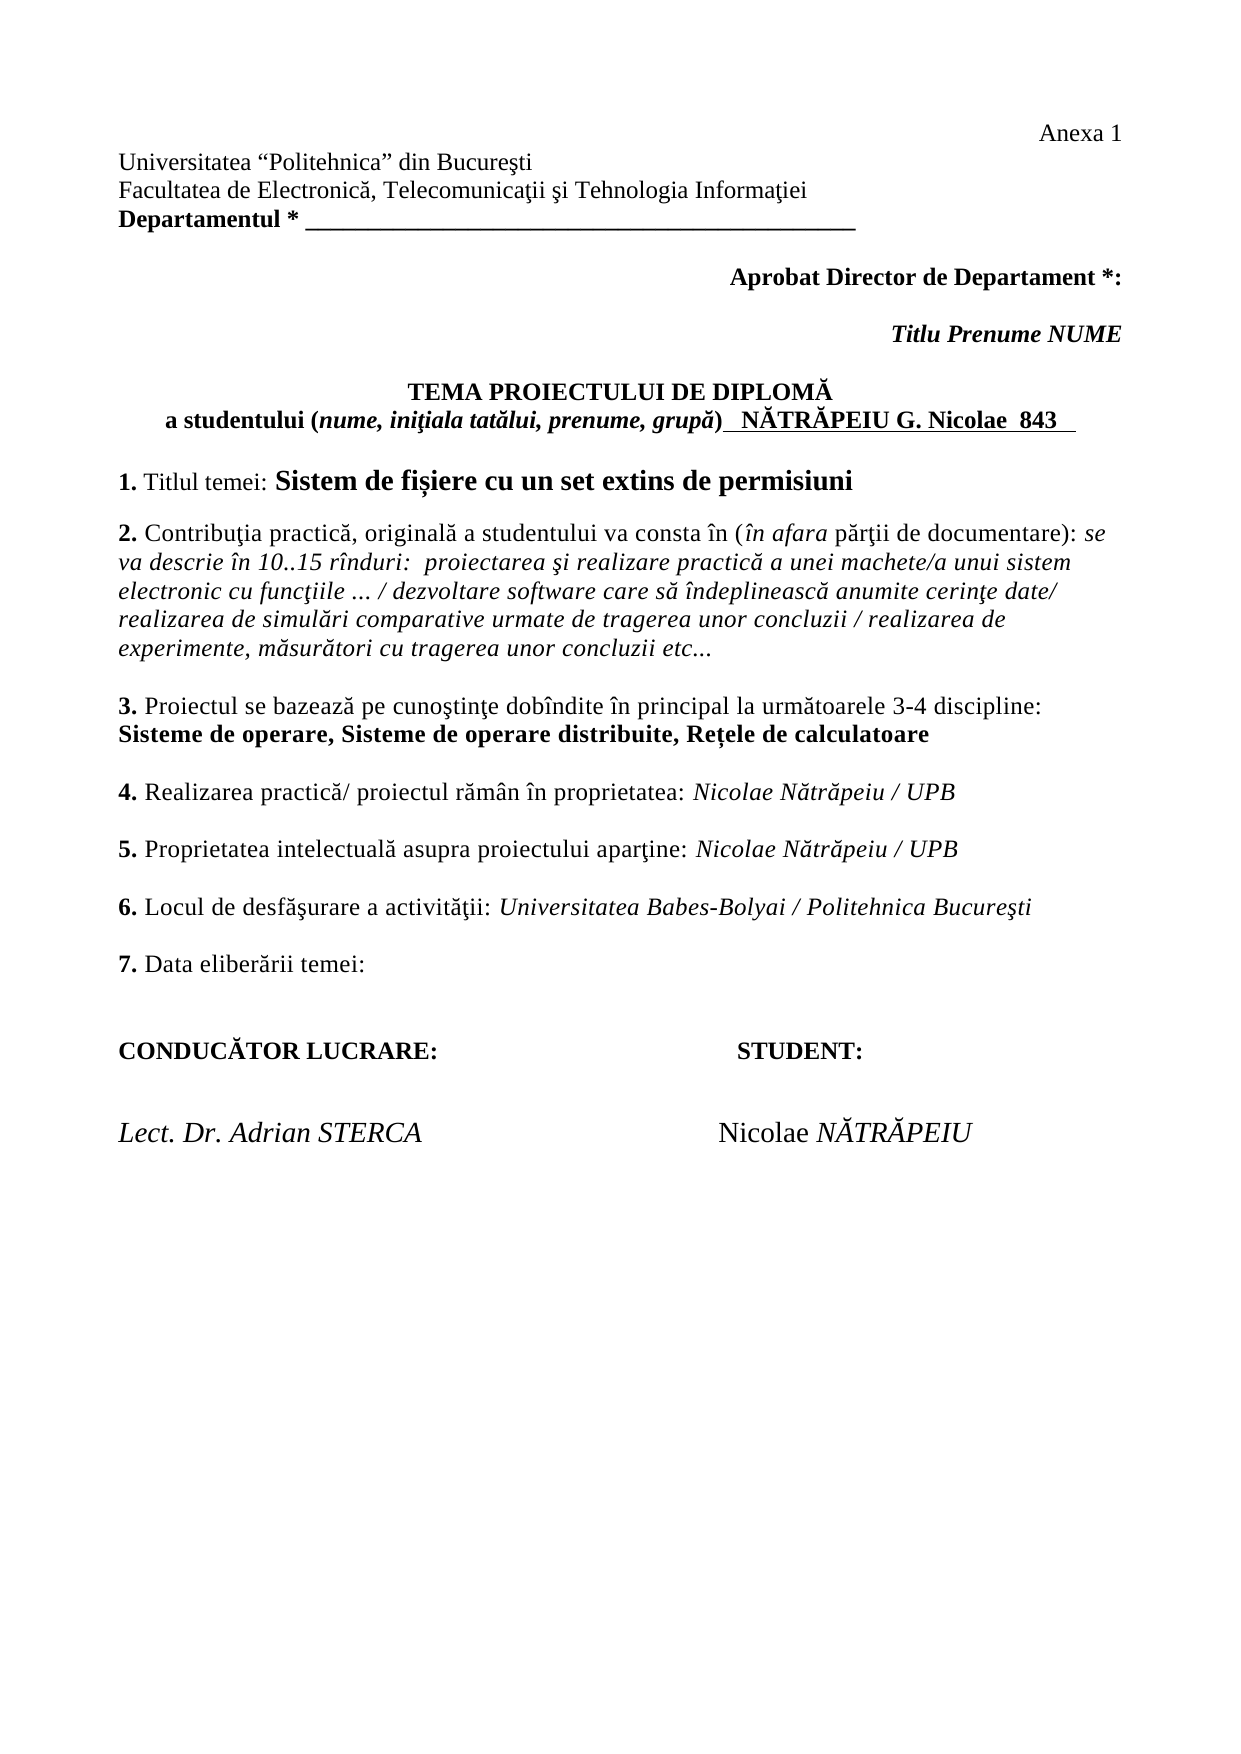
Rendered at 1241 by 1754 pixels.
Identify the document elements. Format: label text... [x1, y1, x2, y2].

subtitle Universitatea “Politehnica” din Bucureşti [118, 147, 1122, 176]
text Aprobat Director de Departament *: [118, 262, 1122, 291]
text Anexa 1 [118, 118, 1122, 147]
text 7. Data eliberării temei: [118, 949, 1122, 978]
text 6. Locul de desfăşurare a activităţii: Universitatea Babes-Bolyai / Politehnica Bucureşti [118, 892, 1122, 921]
text CONDUCĂTOR LUCRARE: STUDENT: [118, 1036, 1122, 1064]
text Departamentul * ____________________________________________ [118, 204, 1122, 233]
text 1. Titlul temei: Sistem de fișiere cu un set extins de permisiuni [118, 463, 1122, 497]
subtitle TEMA PROIECTULUI DE DIPLOMĂ [118, 377, 1122, 406]
text Facultatea de Electronică, Telecomunicaţii şi Tehnologia Informaţiei [118, 176, 1122, 204]
text 3. Proiectul se bazează pe cunoştinţe dobîndite în principal la următoarele 3-4 discipline: [118, 691, 1122, 719]
subtitle a studentului (nume, iniţiala tatălui, prenume, grupă) NĂTRĂPEIU G. Nicolae 843 [118, 406, 1122, 434]
subtitle Lect. Dr. Adrian STERCA Nicolae NĂTRĂPEIU [118, 1115, 1122, 1148]
text 2. Contribuţia practică, originală a studentului va consta în (în afara părţii de documentare): se va descrie în 10..15 rînduri: proiectarea şi realizare practică a unei machete/a unui sistem electronic cu funcţiile ... / dezvoltare software care să îndeplinească anumite cerinţe date/ realizarea de simulări comparative urmate de tragerea unor concluzii / realizarea de experimente, măsurători cu tragerea unor concluzii etc... [118, 518, 1122, 662]
text Titlu Prenume NUME [118, 319, 1122, 348]
text Sisteme de operare, Sisteme de operare distribuite, Rețele de calculatoare [118, 719, 1122, 748]
text 4. Realizarea practică/ proiectul rămân în proprietatea: Nicolae Nătrăpeiu / UPB [118, 777, 1122, 806]
text 5. Proprietatea intelectuală asupra proiectului aparţine: Nicolae Nătrăpeiu / UPB [118, 834, 1122, 863]
